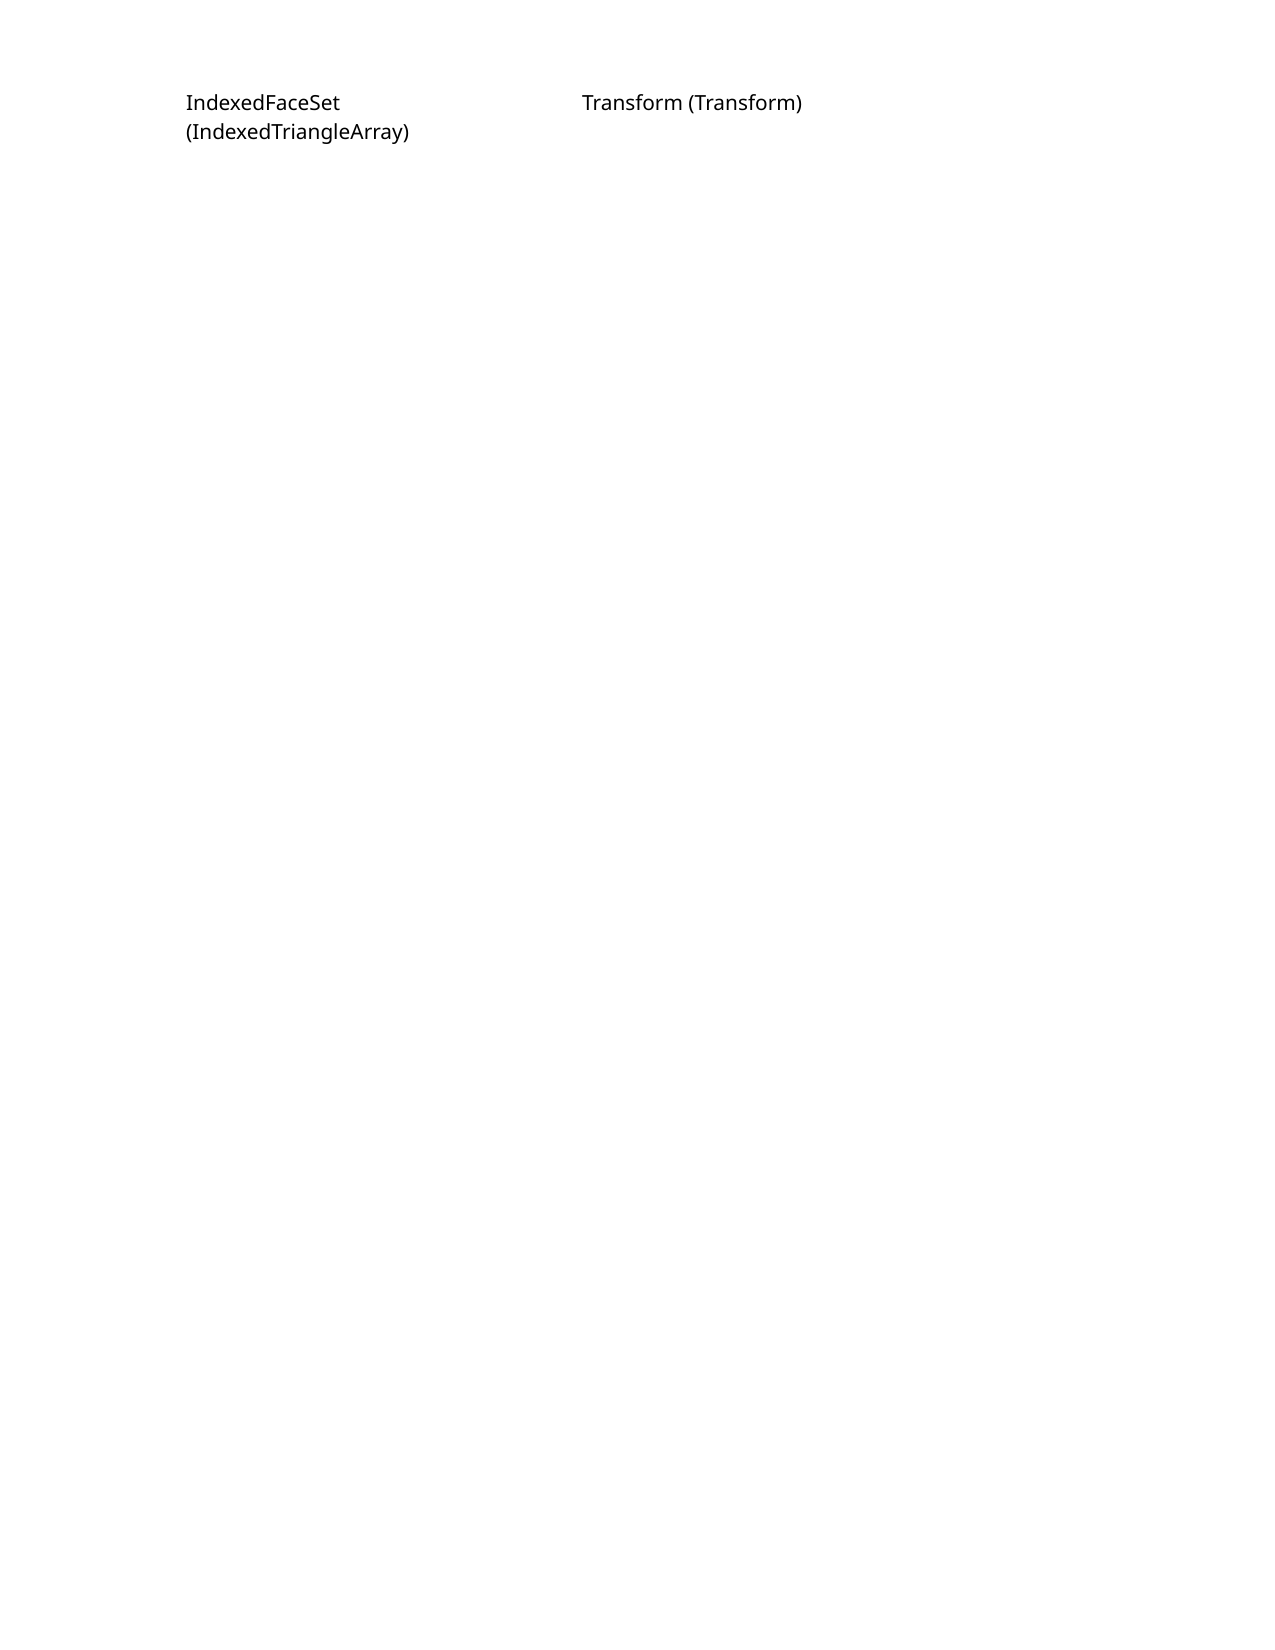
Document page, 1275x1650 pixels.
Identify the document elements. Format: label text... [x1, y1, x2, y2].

table_cell IndexedFaceSet (IndexedTriangleArray) [176, 88, 571, 145]
table_cell Transform (Transform) [571, 88, 967, 145]
